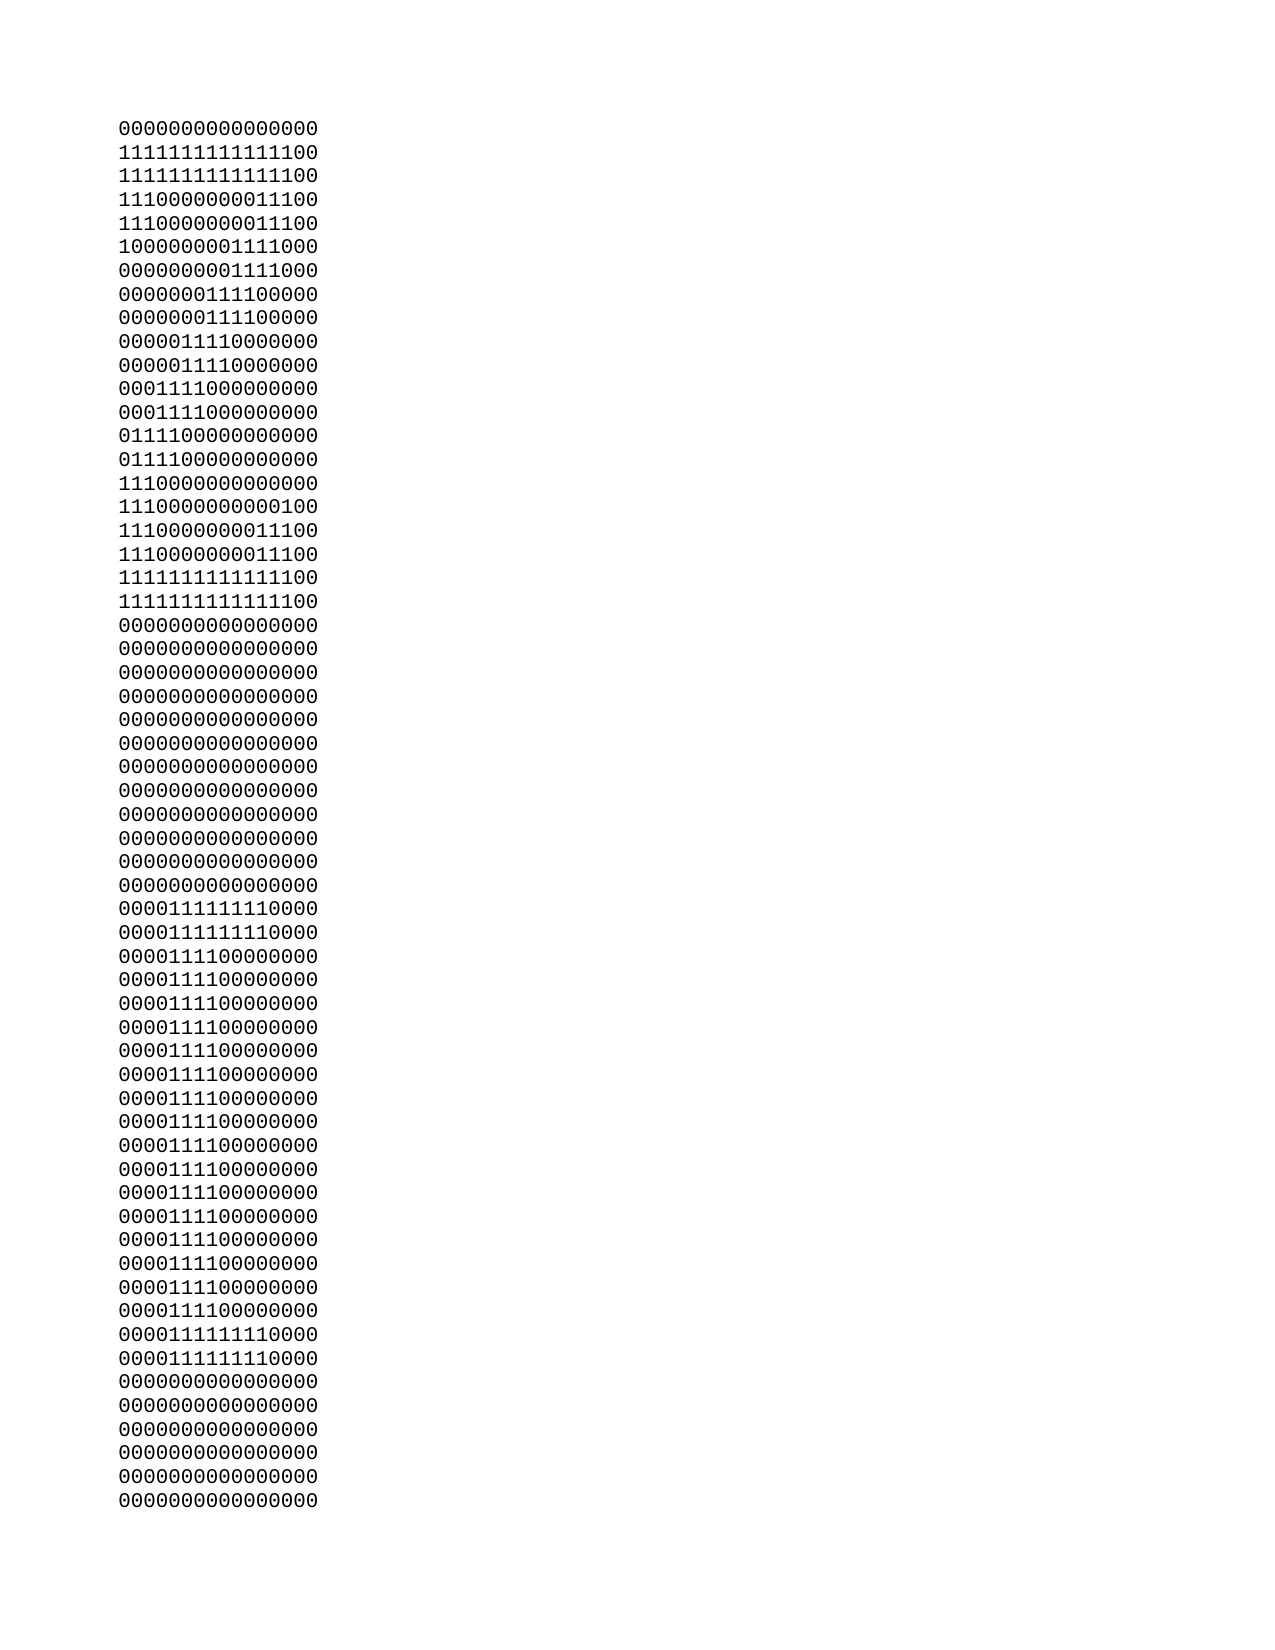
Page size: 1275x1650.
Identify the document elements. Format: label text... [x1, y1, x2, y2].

text 0000111100000000 [118, 946, 1157, 969]
text 0000000000000000 [118, 875, 1157, 898]
text 1111111111111100 [118, 591, 1157, 615]
text 0000000000000000 [118, 662, 1157, 686]
text 0000111100000000 [118, 1040, 1157, 1064]
text 0000111100000000 [118, 1158, 1157, 1182]
text 0000111100000000 [118, 993, 1157, 1017]
text 0111100000000000 [118, 449, 1157, 473]
text 0000000000000000 [118, 733, 1157, 757]
text 0000111100000000 [118, 1017, 1157, 1040]
text 0000111100000000 [118, 1111, 1157, 1135]
text 1000000001111000 [118, 236, 1157, 260]
text 0000000000000000 [118, 686, 1157, 709]
text 0000000000000000 [118, 638, 1157, 662]
text 0000111100000000 [118, 1064, 1157, 1088]
text 0000111111110000 [118, 922, 1157, 946]
text 0000111100000000 [118, 1135, 1157, 1158]
text 0111100000000000 [118, 426, 1157, 449]
text 0000011110000000 [118, 331, 1157, 354]
text 0000111111110000 [118, 898, 1157, 922]
text 0000111111110000 [118, 1324, 1157, 1348]
text 0000111100000000 [118, 1277, 1157, 1300]
text 0000111100000000 [118, 1300, 1157, 1324]
text 0000000000000000 [118, 851, 1157, 875]
text 0000000000000000 [118, 1489, 1157, 1513]
text 0000000111100000 [118, 307, 1157, 331]
text 0000000000000000 [118, 827, 1157, 851]
text 1110000000000100 [118, 496, 1157, 520]
text 0000000000000000 [118, 118, 1157, 142]
text 0000000000000000 [118, 804, 1157, 827]
text 0000000111100000 [118, 284, 1157, 307]
text 1111111111111100 [118, 567, 1157, 591]
text 0000000000000000 [118, 1395, 1157, 1419]
text 0000000001111000 [118, 260, 1157, 284]
text 1110000000011100 [118, 544, 1157, 567]
text 0000000000000000 [118, 1419, 1157, 1442]
text 1110000000011100 [118, 189, 1157, 213]
text 1111111111111100 [118, 165, 1157, 189]
text 0000000000000000 [118, 615, 1157, 638]
text 0000111111110000 [118, 1348, 1157, 1371]
text 0000000000000000 [118, 1466, 1157, 1489]
text 0000111100000000 [118, 1088, 1157, 1111]
text 1110000000000000 [118, 473, 1157, 496]
text 0000111100000000 [118, 969, 1157, 993]
text 1110000000011100 [118, 213, 1157, 236]
text 0000111100000000 [118, 1253, 1157, 1277]
text 0000111100000000 [118, 1229, 1157, 1253]
text 1110000000011100 [118, 520, 1157, 544]
text 0000000000000000 [118, 780, 1157, 804]
text 0000000000000000 [118, 709, 1157, 733]
text 0001111000000000 [118, 378, 1157, 402]
text 0001111000000000 [118, 402, 1157, 426]
text 0000111100000000 [118, 1182, 1157, 1206]
text 0000000000000000 [118, 757, 1157, 780]
text 0000011110000000 [118, 354, 1157, 378]
text 0000111100000000 [118, 1206, 1157, 1229]
text 0000000000000000 [118, 1371, 1157, 1395]
text 0000000000000000 [118, 1442, 1157, 1466]
text 1111111111111100 [118, 142, 1157, 165]
